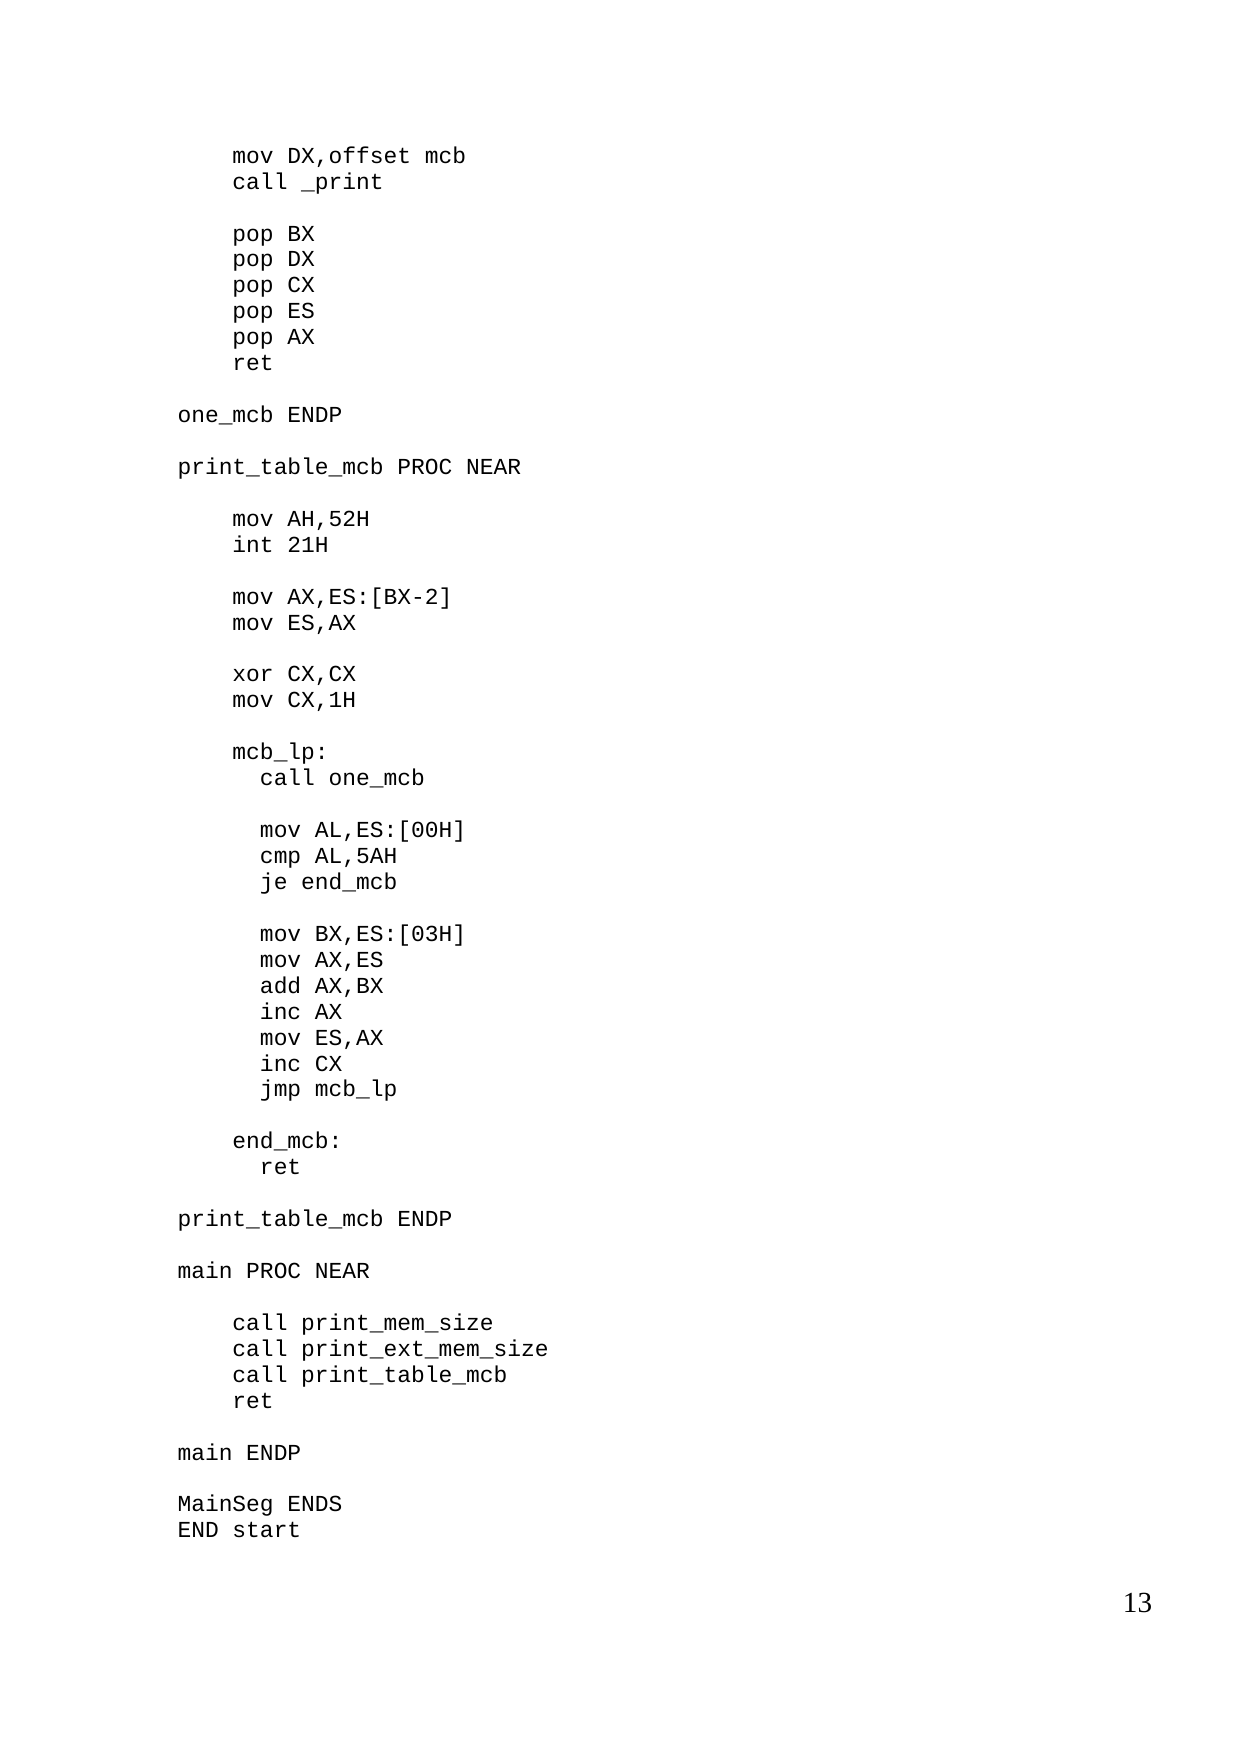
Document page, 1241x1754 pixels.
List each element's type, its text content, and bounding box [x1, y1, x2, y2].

text mov BX,ES:[03H] [177, 922, 1152, 948]
text pop AX [177, 326, 1152, 352]
text MainSeg ENDS [177, 1493, 1152, 1519]
text xor CX,CX [177, 663, 1152, 689]
text call print_table_mcb [177, 1363, 1152, 1389]
text mov DX,offset mcb [177, 144, 1152, 170]
text pop CX [177, 274, 1152, 300]
text mov CX,1H [177, 689, 1152, 715]
text inc AX [177, 1000, 1152, 1026]
text inc CX [177, 1052, 1152, 1078]
text mov AX,ES [177, 948, 1152, 974]
text main ENDP [177, 1441, 1152, 1467]
text print_table_mcb ENDP [177, 1207, 1152, 1233]
text print_table_mcb PROC NEAR [177, 455, 1152, 481]
text pop BX [177, 222, 1152, 248]
text call print_mem_size [177, 1311, 1152, 1337]
text mov AH,52H [177, 507, 1152, 533]
text call one_mcb [177, 767, 1152, 792]
text jmp mcb_lp [177, 1078, 1152, 1104]
text ret [177, 352, 1152, 377]
text call _print [177, 170, 1152, 196]
text ret [177, 1389, 1152, 1415]
text mov AX,ES:[BX-2] [177, 585, 1152, 611]
text ret [177, 1156, 1152, 1182]
text one_mcb ENDP [177, 403, 1152, 429]
text int 21H [177, 533, 1152, 559]
text mcb_lp: [177, 741, 1152, 767]
text mov ES,AX [177, 1026, 1152, 1052]
text add AX,BX [177, 974, 1152, 1000]
text call print_ext_mem_size [177, 1337, 1152, 1363]
text cmp AL,5AH [177, 844, 1152, 870]
text main PROC NEAR [177, 1259, 1152, 1285]
text pop ES [177, 300, 1152, 326]
text je end_mcb [177, 870, 1152, 896]
text END start [177, 1519, 1152, 1545]
text mov AL,ES:[00H] [177, 818, 1152, 844]
text mov ES,AX [177, 611, 1152, 637]
text end_mcb: [177, 1130, 1152, 1156]
text pop DX [177, 248, 1152, 274]
